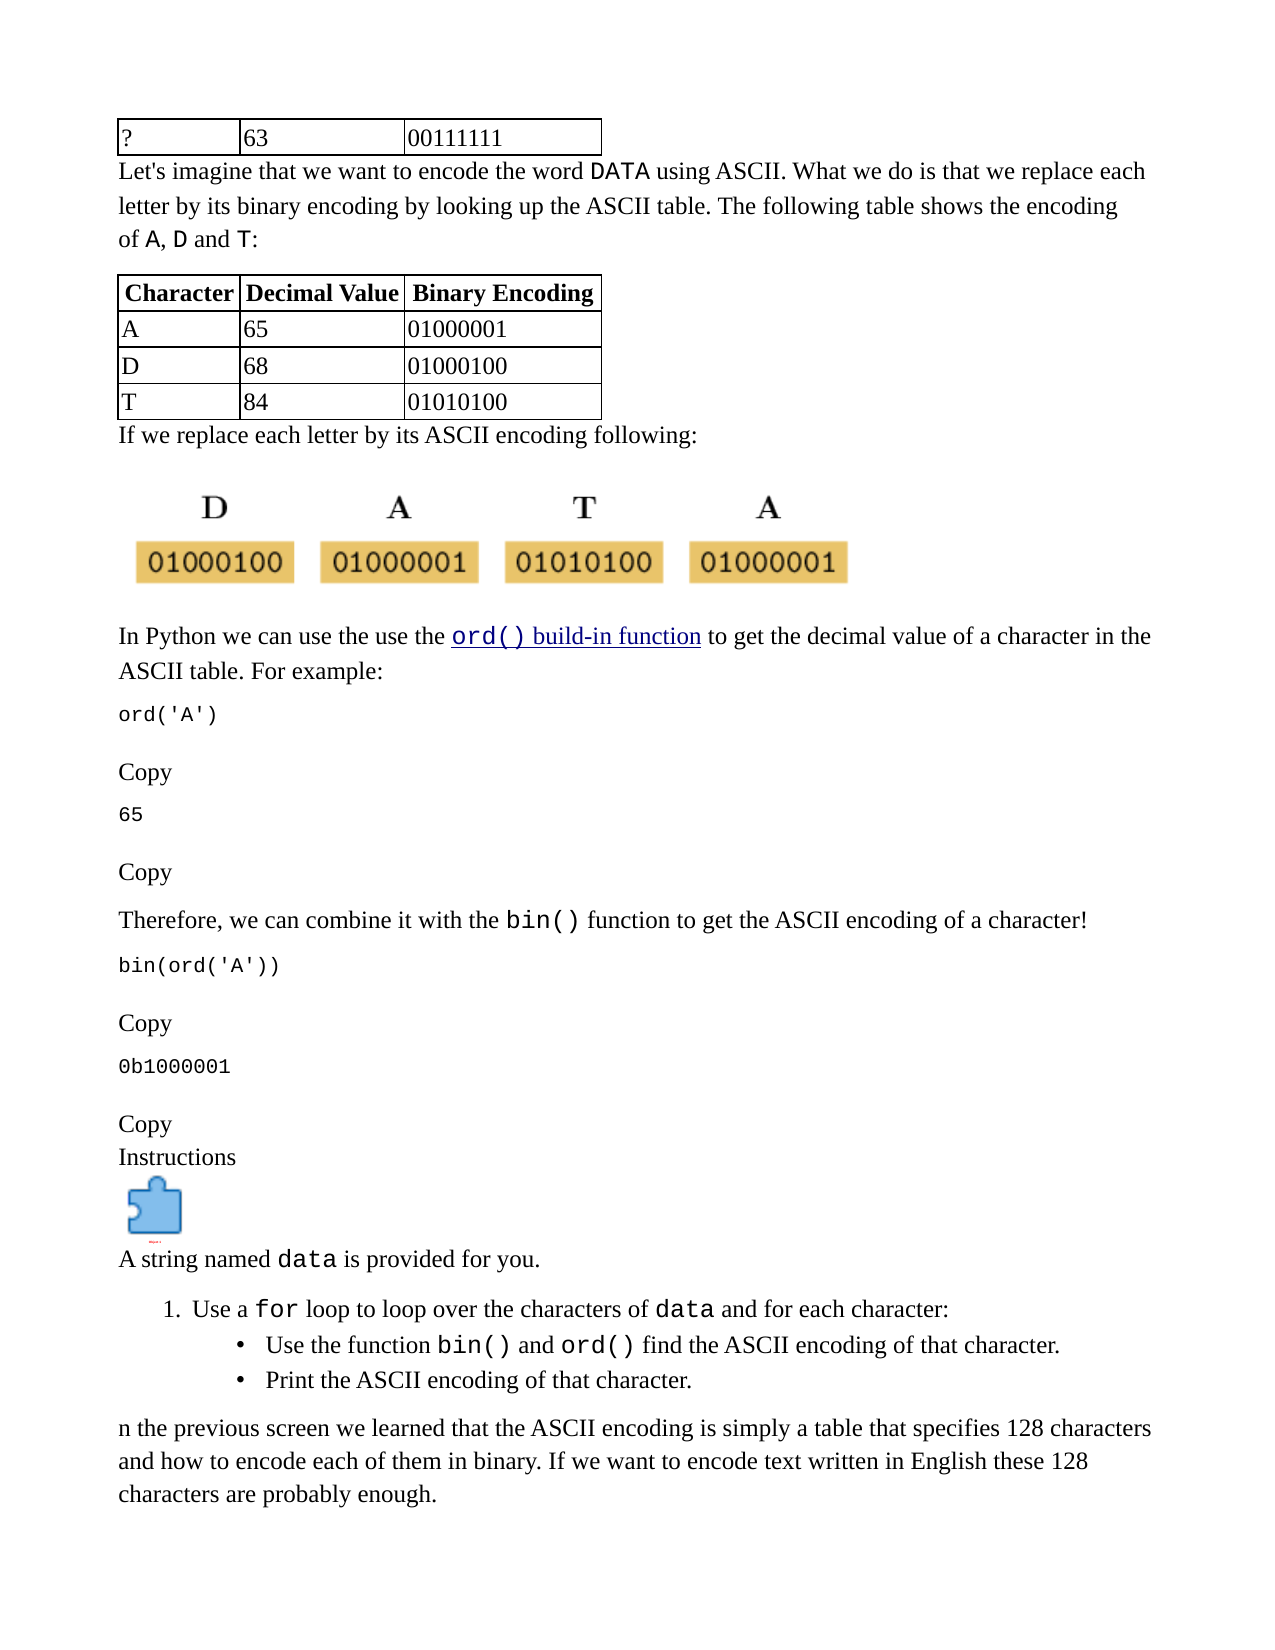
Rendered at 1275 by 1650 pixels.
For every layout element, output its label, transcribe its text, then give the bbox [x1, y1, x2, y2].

table_header Character [119, 276, 239, 310]
text Let's imagine that we want to encode the word DATA using ASCII. What we do is that we replace each letter by its binary encoding by looking up the ASCII table. The following table shows the encoding of A, D and T: [118, 156, 1157, 255]
text Instructions [118, 1142, 1157, 1171]
table_cell 68 [241, 348, 404, 382]
text 0b1000001 [118, 1056, 1157, 1079]
text Copy [118, 757, 1157, 786]
table_cell 65 [241, 312, 404, 346]
text Copy [118, 1008, 1157, 1037]
table_cell A [119, 312, 239, 346]
table_cell 63 [241, 120, 404, 154]
text bin(ord('A')) [118, 955, 1157, 979]
text ord('A') [118, 704, 1157, 727]
list Use the function bin() and ord() find the ASCII encoding of that character. [236, 1330, 1157, 1361]
text Copy [118, 857, 1157, 886]
table_cell T [119, 384, 239, 418]
table_cell 01010100 [405, 384, 601, 418]
picture [118, 467, 865, 602]
table_cell 00111111 [405, 120, 601, 154]
table_cell 01000001 [405, 312, 601, 346]
text Copy [118, 1109, 1157, 1138]
list Print the ASCII encoding of that character. [236, 1365, 1157, 1394]
text If we replace each letter by its ASCII encoding following: [118, 420, 1157, 449]
table_cell 84 [241, 384, 404, 418]
text Therefore, we can combine it with the bin() function to get the ASCII encoding of a character! [118, 905, 1157, 936]
table_cell D [119, 348, 239, 382]
text A string named data is provided for you. [118, 1244, 1157, 1275]
text n the previous screen we learned that the ASCII encoding is simply a table that specifies 128 characters and how to encode each of them in binary. If we want to encode text written in English these 128 characters are probably enough. [118, 1413, 1157, 1508]
table_header Decimal Value [241, 276, 404, 310]
text 65 [118, 804, 1157, 828]
table_header Binary Encoding [405, 276, 601, 310]
text In Python we can use the use the ord() build-in function to get the decimal value of a character in the ASCII table. For example: [118, 621, 1157, 685]
table_cell ? [119, 120, 239, 154]
table_cell 01000100 [405, 348, 601, 382]
list Use a for loop to loop over the characters of data and for each character: [162, 1294, 1157, 1325]
